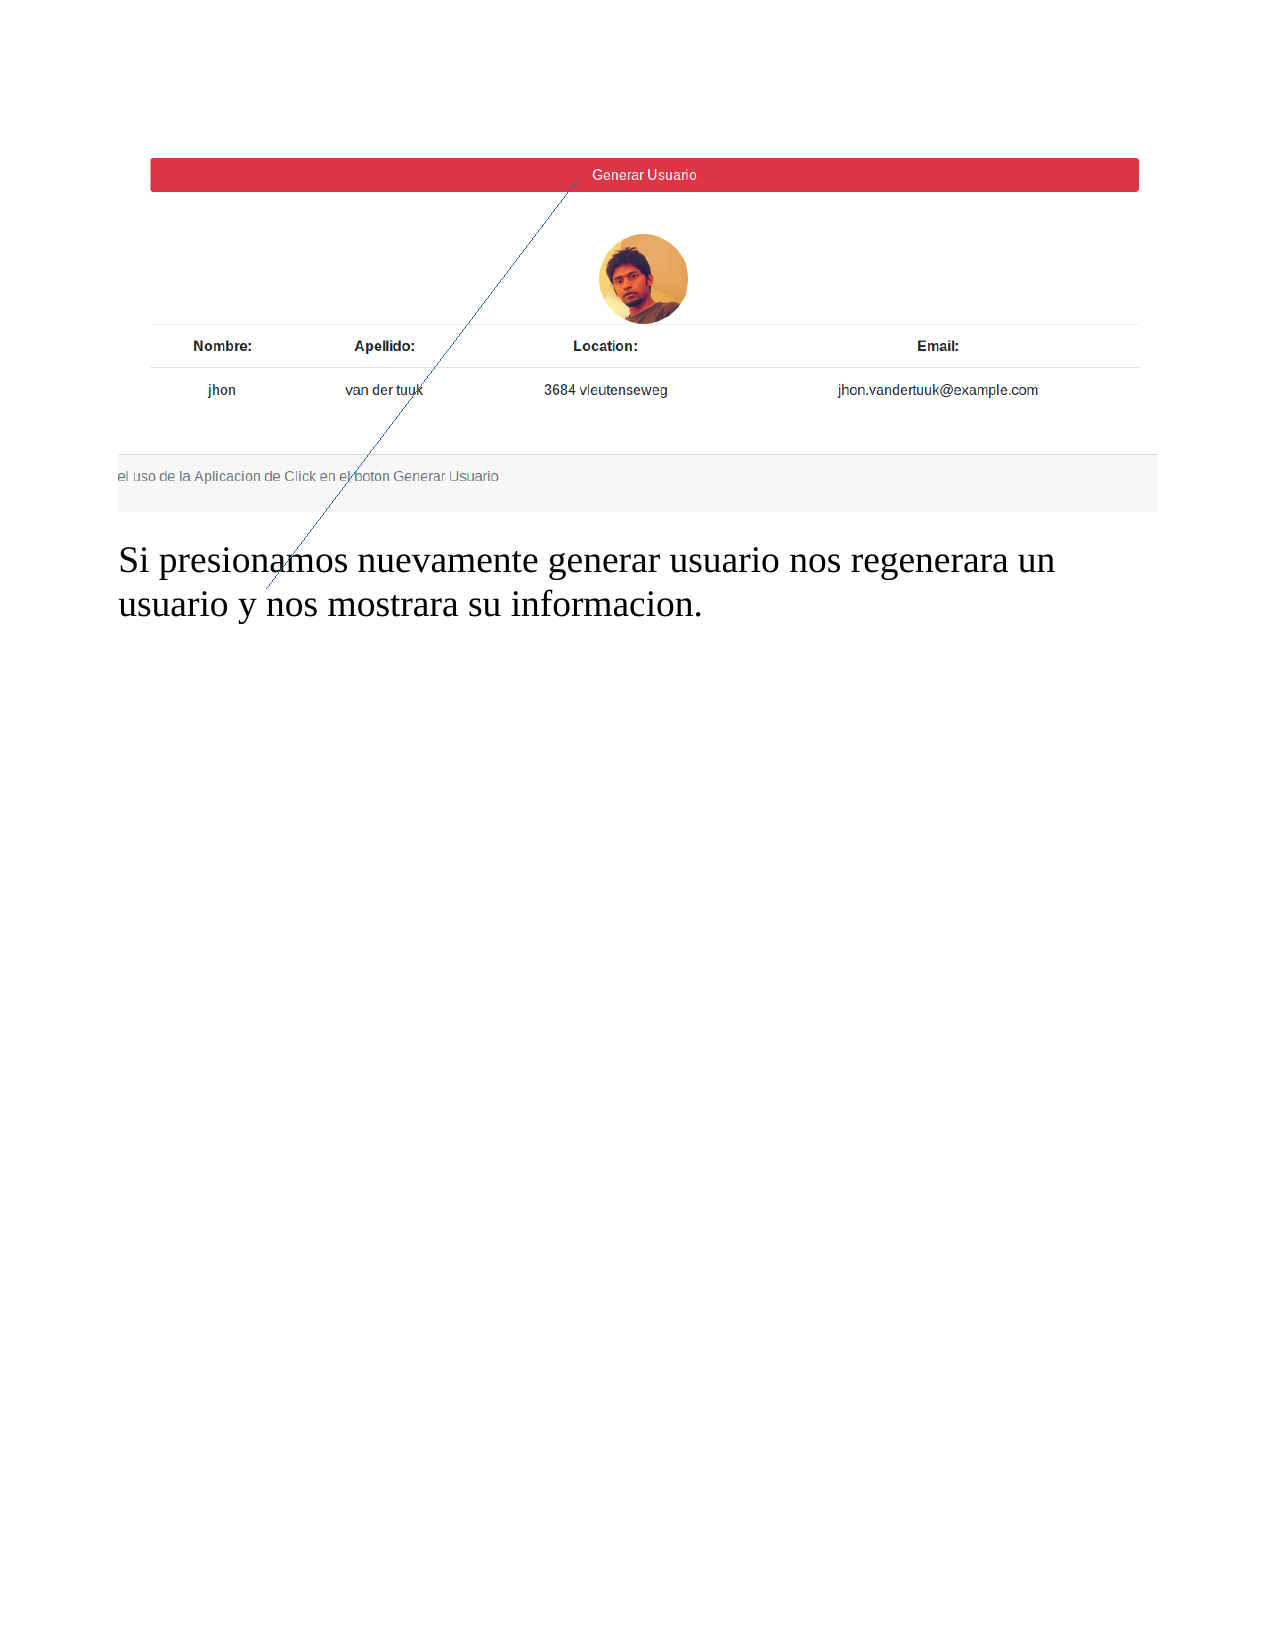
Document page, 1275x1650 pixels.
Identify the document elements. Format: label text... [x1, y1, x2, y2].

text [118, 118, 1157, 127]
picture [118, 127, 1157, 538]
text Si presionamos nuevamente generar usuario nos regenerara un usuario y nos mostrara su informacion. [118, 538, 1157, 624]
